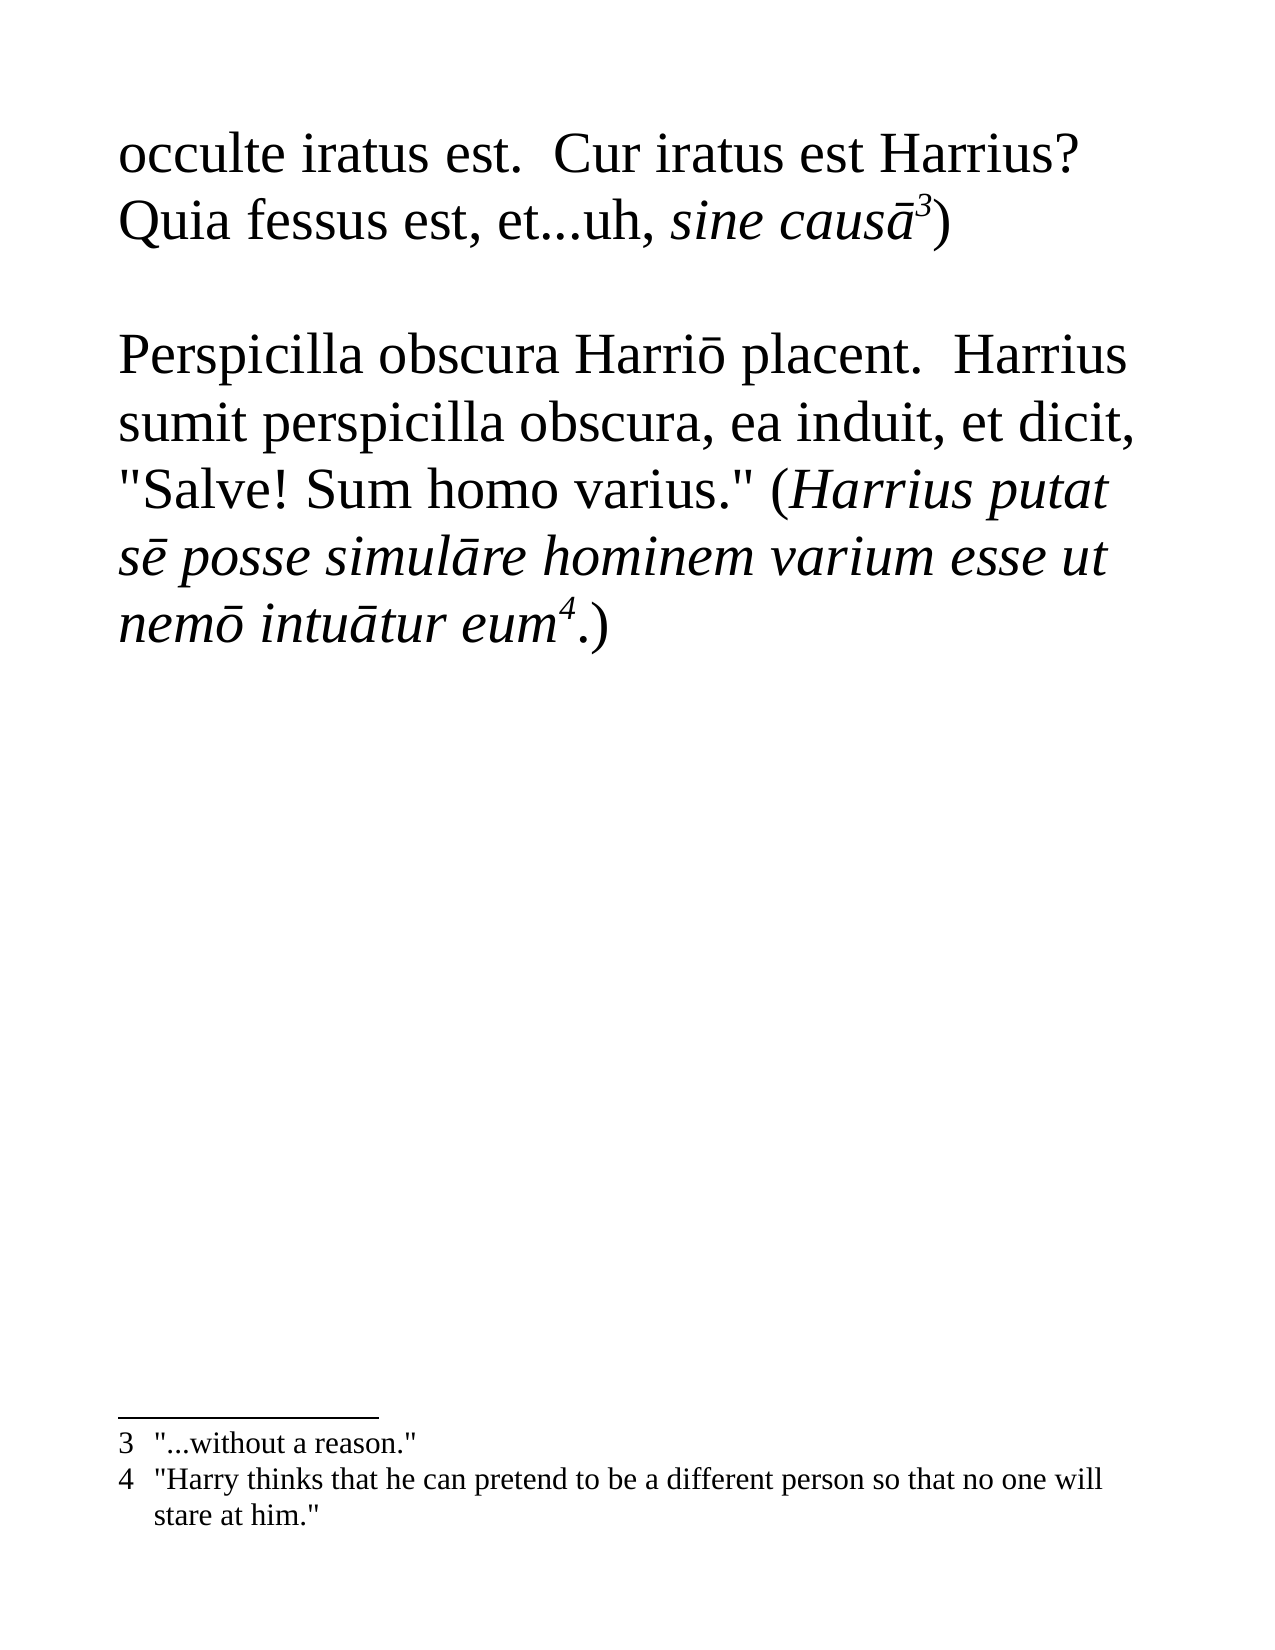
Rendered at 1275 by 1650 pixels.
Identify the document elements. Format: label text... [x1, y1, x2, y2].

text Perspicilla obscura Harriō placent. Harrius sumit perspicilla obscura, ea induit, et dicit, "Salve! Sum homo varius." (Harrius putat sē posse simulāre hominem varium esse ut nemō intuātur eum.) [118, 319, 1157, 655]
text "...without a reason." [118, 1424, 1157, 1460]
text occulte iratus est. Cur iratus est Harrius? Quia fessus est, et...uh, sine causā) [118, 118, 1157, 252]
text "Harry thinks that he can pretend to be a different person so that no one will stare at him." [118, 1460, 1157, 1532]
